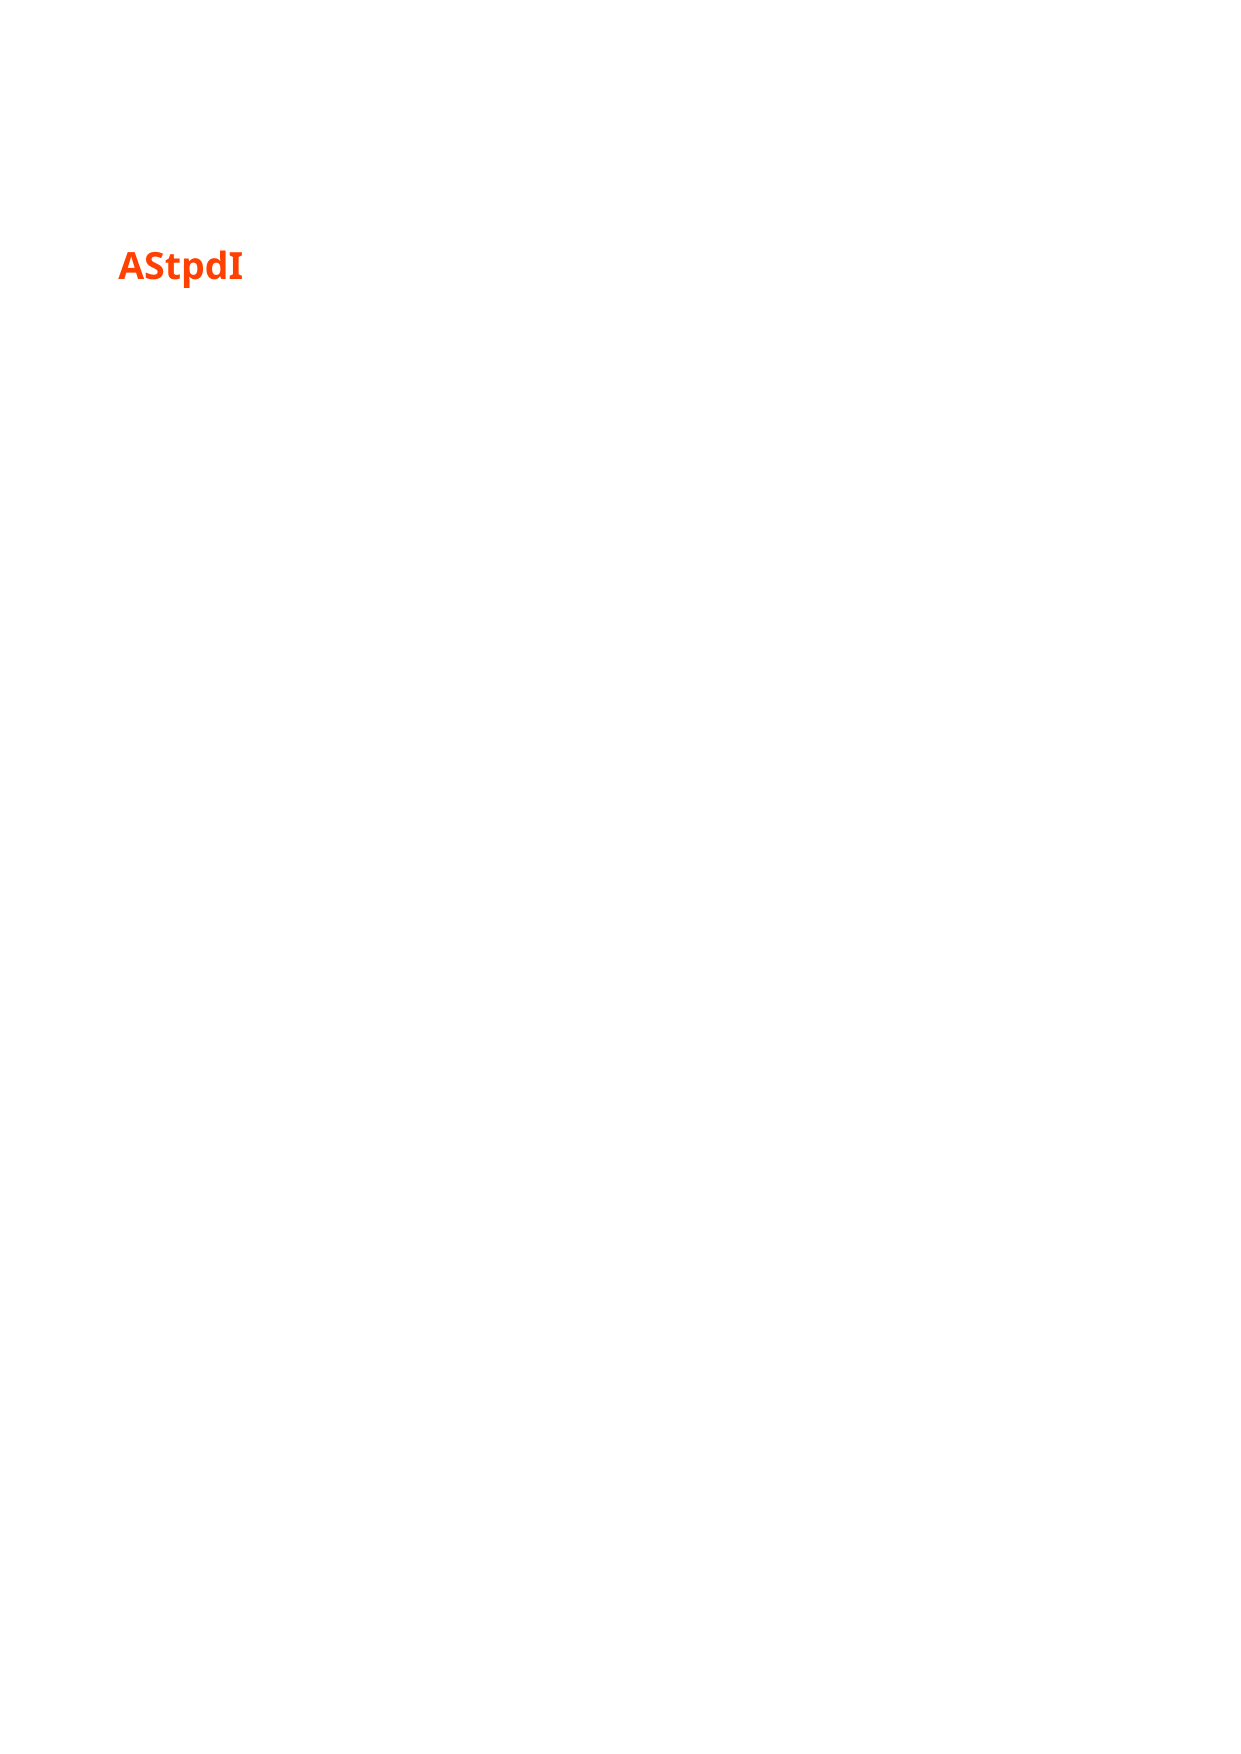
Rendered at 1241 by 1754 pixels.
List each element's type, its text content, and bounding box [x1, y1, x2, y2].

text AStpdI [118, 239, 1122, 290]
